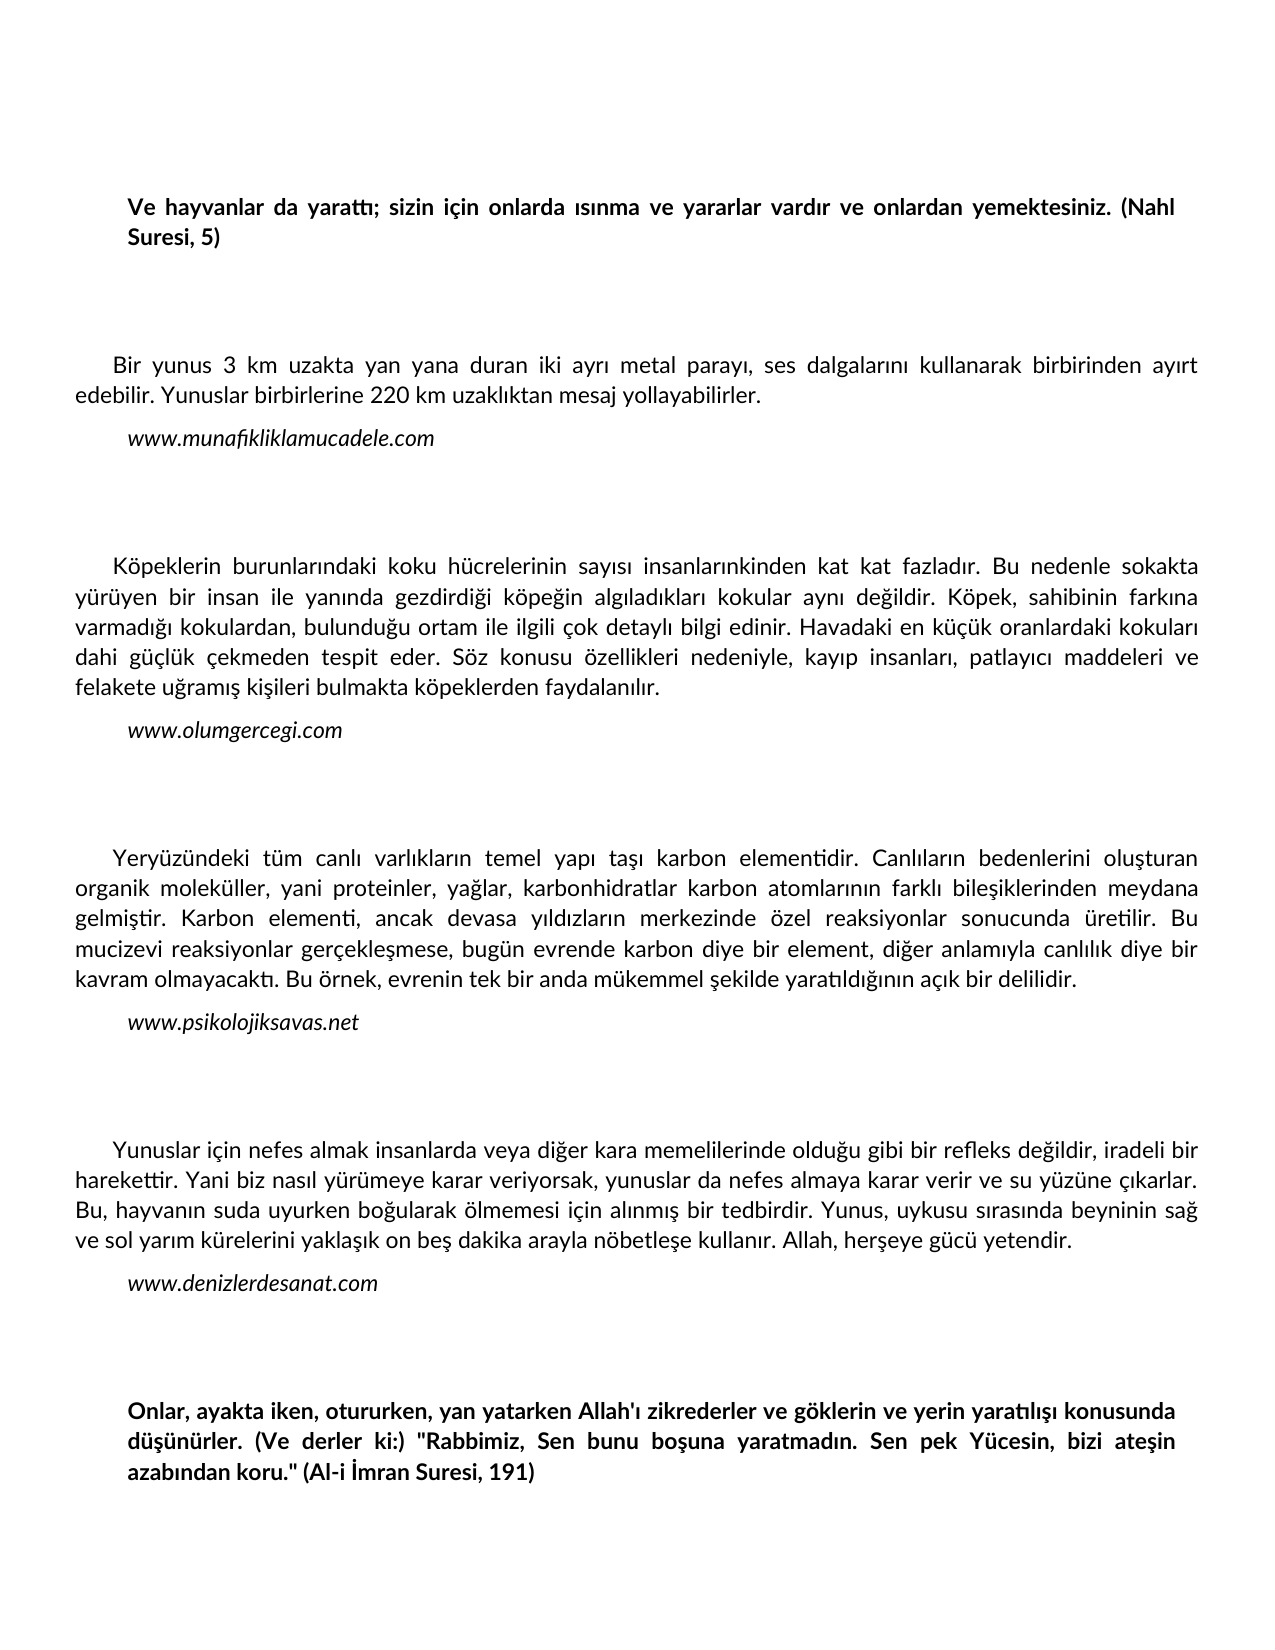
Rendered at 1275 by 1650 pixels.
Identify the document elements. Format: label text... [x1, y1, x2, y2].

text Yunuslar için nefes almak insanlarda veya diğer kara memelilerinde olduğu gibi bir refleks değildir, iradeli bir harekettir. Yani biz nasıl yürümeye karar veriyorsak, yunuslar da nefes almaya karar verir ve su yüzüne çıkarlar. Bu, hayvanın suda uyurken boğularak ölmemesi için alınmış bir tedbirdir. Yunus, uykusu sırasında beyninin sağ ve sol yarım kürelerini yaklaşık on beş dakika arayla nöbetleşe kullanır. Allah, herşeye gücü yetendir. [75, 1135, 1200, 1253]
text Köpeklerin burunlarındaki koku hücrelerinin sayısı insanlarınkinden kat kat fazladır. Bu nedenle sokakta yürüyen bir insan ile yanında gezdirdiği köpeğin algıladıkları kokular aynı değildir. Köpek, sahibinin farkına varmadığı kokulardan, bulunduğu ortam ile ilgili çok detaylı bilgi edinir. Havadaki en küçük oranlardaki kokuları dahi güçlük çekmeden tespit eder. Söz konusu özellikleri nedeniyle, kayıp insanları, patlayıcı maddeleri ve felakete uğramış kişileri bulmakta köpeklerden faydalanılır. [75, 552, 1200, 700]
text www.denizlerdesanat.com [127, 1269, 1177, 1296]
text Ve hayvanlar da yarattı; sizin için onlarda ısınma ve yararlar vardır ve onlardan yemektesiniz. (Nahl Suresi, 5) [127, 193, 1177, 250]
text Onlar, ayakta iken, otururken, yan yatarken Allah'ı zikrederler ve göklerin ve yerin yaratılışı konusunda düşünürler. (Ve derler ki:) "Rabbimiz, Sen bunu boşuna yaratmadın. Sen pek Yücesin, bizi ateşin azabından koru." (Al-i İmran Suresi, 191) [127, 1397, 1177, 1485]
text www.olumgercegi.com [127, 716, 1177, 743]
text www.psikolojiksavas.net [127, 1007, 1177, 1035]
text www.munafikliklamucadele.com [127, 424, 1177, 451]
text Bir yunus 3 km uzakta yan yana duran iki ayrı metal parayı, ses dalgalarını kullanarak birbirinden ayırt edebilir. Yunuslar birbirlerine 220 km uzaklıktan mesaj yollayabilirler. [75, 351, 1200, 409]
text Yeryüzündeki tüm canlı varlıkların temel yapı taşı karbon elementidir. Canlıların bedenlerini oluşturan organik moleküller, yani proteinler, yağlar, karbonhidratlar karbon atomlarının farklı bileşiklerinden meydana gelmiştir. Karbon elementi, ancak devasa yıldızların merkezinde özel reaksiyonlar sonucunda üretilir. Bu mucizevi reaksiyonlar gerçekleşmese, bugün evrende karbon diye bir element, diğer anlamıyla canlılık diye bir kavram olmayacaktı. Bu örnek, evrenin tek bir anda mükemmel şekilde yaratıldığının açık bir delilidir. [75, 844, 1200, 992]
